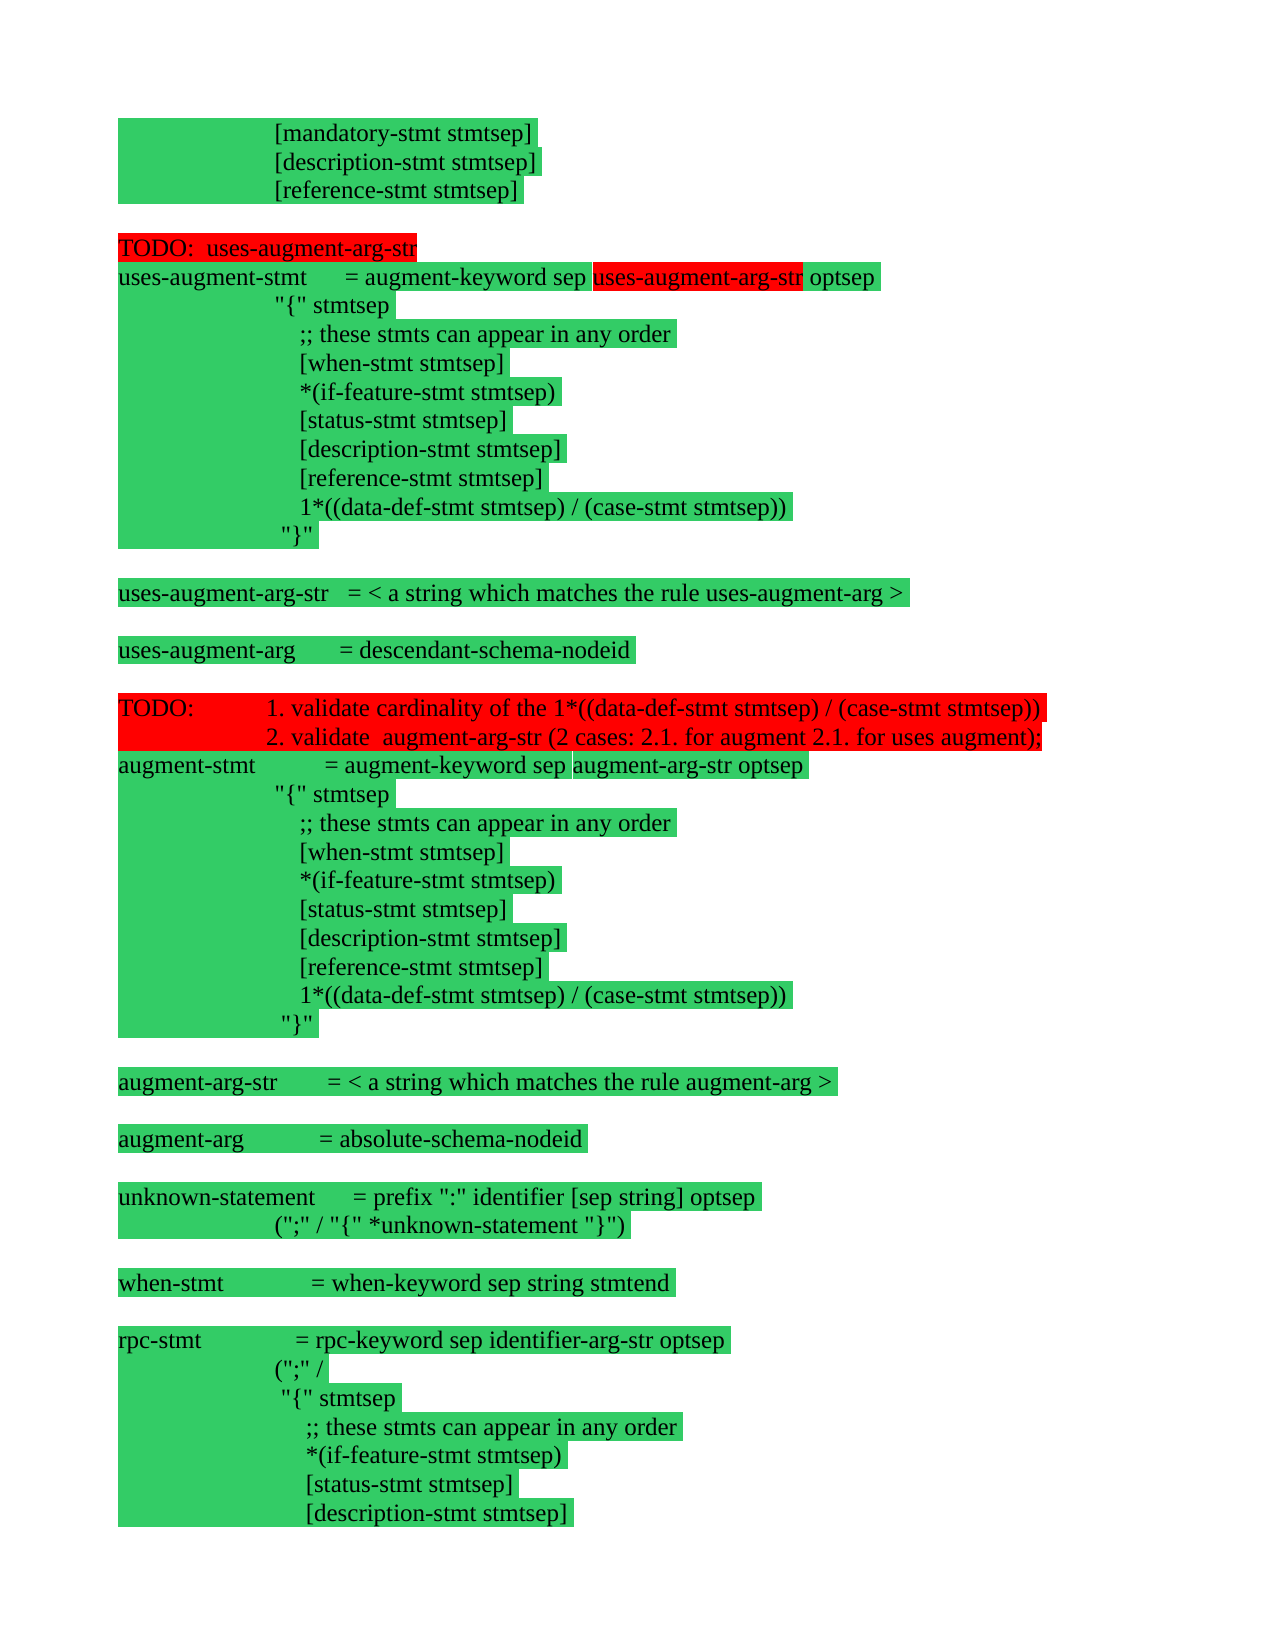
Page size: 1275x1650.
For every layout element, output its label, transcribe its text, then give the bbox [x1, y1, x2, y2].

text [when-stmt stmtsep] [118, 837, 1157, 866]
text *(if-feature-stmt stmtsep) [118, 866, 1157, 894]
text 1*((data-def-stmt stmtsep) / (case-stmt stmtsep)) [118, 492, 1157, 521]
text 2. validate augment-arg-str (2 cases: 2.1. for augment 2.1. for uses augment); [118, 722, 1157, 751]
text [mandatory-stmt stmtsep] [118, 118, 1157, 147]
text [description-stmt stmtsep] [118, 434, 1157, 463]
text augment-arg = absolute-schema-nodeid [118, 1124, 1157, 1153]
text [reference-stmt stmtsep] [118, 176, 1157, 204]
text augment-arg-str = < a string which matches the rule augment-arg > [118, 1067, 1157, 1096]
text "}" [118, 521, 1157, 549]
text *(if-feature-stmt stmtsep) [118, 1441, 1157, 1469]
text "}" [118, 1009, 1157, 1038]
text unknown-statement = prefix ":" identifier [sep string] optsep [118, 1182, 1157, 1211]
text (";" / "{" *unknown-statement "}") [118, 1211, 1157, 1239]
text uses-augment-arg-str = < a string which matches the rule uses-augment-arg > [118, 578, 1157, 607]
text ;; these stmts can appear in any order [118, 319, 1157, 348]
text *(if-feature-stmt stmtsep) [118, 377, 1157, 406]
text [reference-stmt stmtsep] [118, 463, 1157, 492]
text ;; these stmts can appear in any order [118, 1412, 1157, 1441]
text [status-stmt stmtsep] [118, 894, 1157, 923]
text [description-stmt stmtsep] [118, 923, 1157, 952]
text (";" / [118, 1354, 1157, 1383]
text ;; these stmts can appear in any order [118, 808, 1157, 837]
text [when-stmt stmtsep] [118, 348, 1157, 377]
text uses-augment-arg = descendant-schema-nodeid [118, 636, 1157, 664]
text rpc-stmt = rpc-keyword sep identifier-arg-str optsep [118, 1326, 1157, 1354]
text 1*((data-def-stmt stmtsep) / (case-stmt stmtsep)) [118, 981, 1157, 1009]
text [reference-stmt stmtsep] [118, 952, 1157, 981]
text [description-stmt stmtsep] [118, 1498, 1157, 1527]
text "{" stmtsep [118, 779, 1157, 808]
text TODO: 1. validate cardinality of the 1*((data-def-stmt stmtsep) / (case-stmt stmtsep)) [118, 693, 1157, 722]
text TODO: uses-augment-arg-str [118, 233, 1157, 262]
text [status-stmt stmtsep] [118, 1469, 1157, 1498]
text uses-augment-stmt = augment-keyword sep uses-augment-arg-str optsep [118, 262, 1157, 291]
text [description-stmt stmtsep] [118, 147, 1157, 176]
text when-stmt = when-keyword sep string stmtend [118, 1268, 1157, 1297]
text "{" stmtsep [118, 291, 1157, 319]
text augment-stmt = augment-keyword sep augment-arg-str optsep [118, 751, 1157, 779]
text [status-stmt stmtsep] [118, 406, 1157, 434]
text "{" stmtsep [118, 1383, 1157, 1412]
